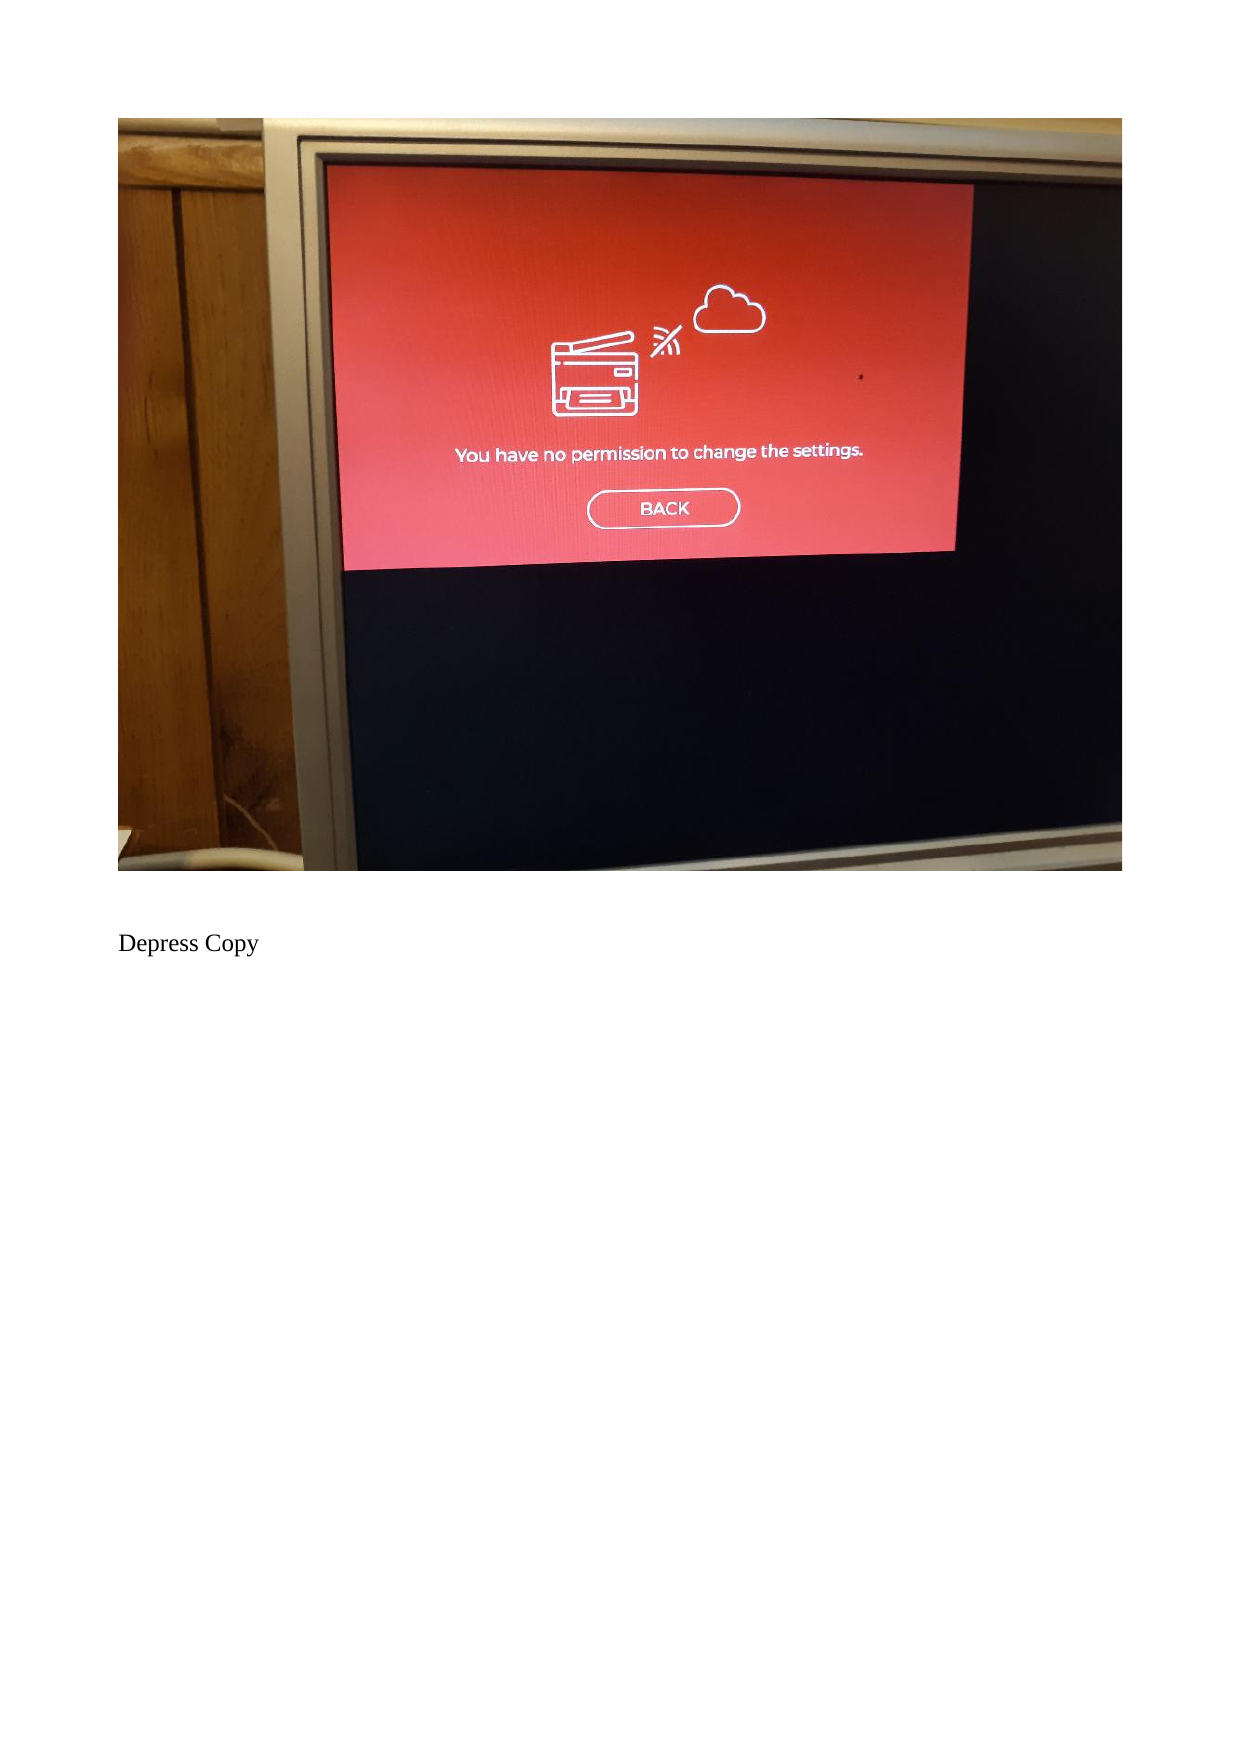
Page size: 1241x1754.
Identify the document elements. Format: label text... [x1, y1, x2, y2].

text Depress Copy [118, 928, 1122, 957]
picture [118, 118, 1123, 871]
